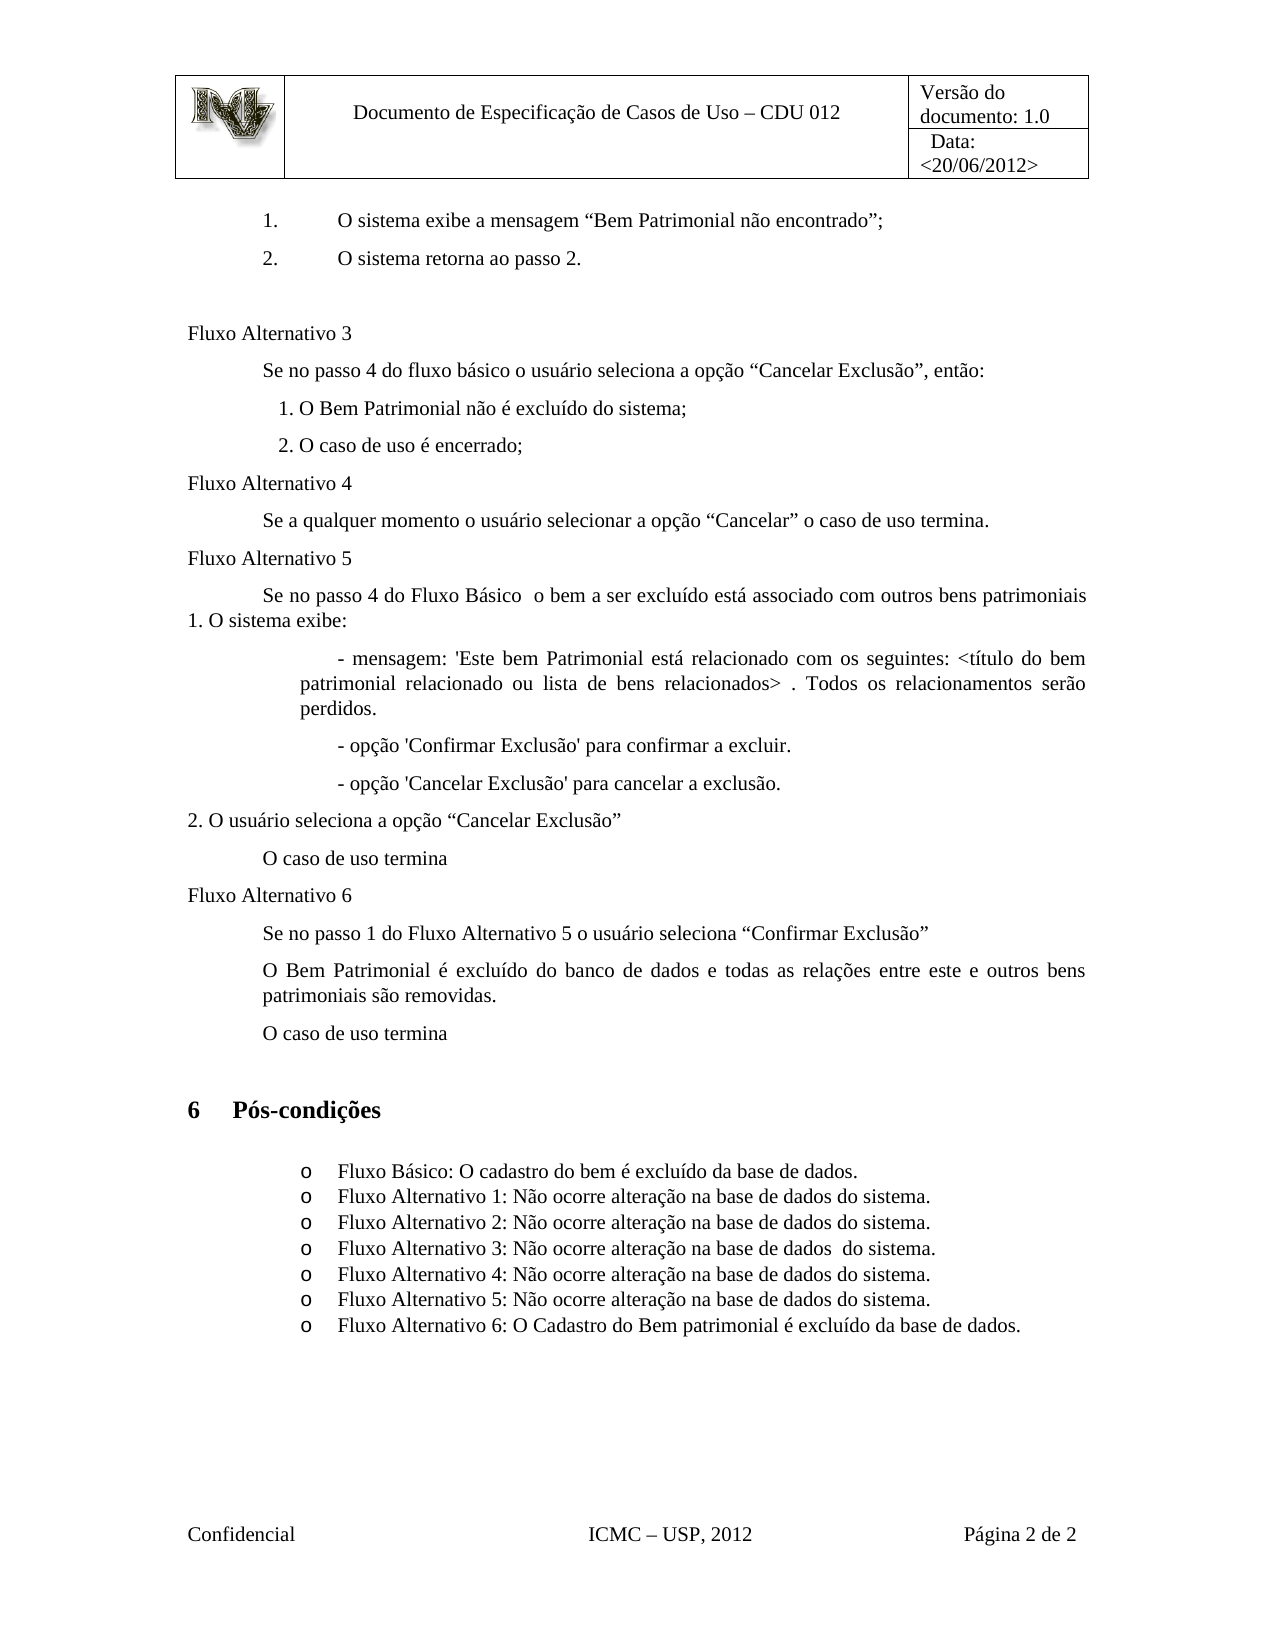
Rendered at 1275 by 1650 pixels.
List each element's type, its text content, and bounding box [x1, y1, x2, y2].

list Fluxo Alternativo 6: O Cadastro do Bem patrimonial é excluído da base de dados. [300, 1313, 1087, 1339]
subtitle Pós-condições [187, 1095, 1087, 1123]
list Fluxo Alternativo 1: Não ocorre alteração na base de dados do sistema. [300, 1184, 1087, 1210]
text Fluxo Alternativo 4 [187, 470, 1087, 495]
list Fluxo Alternativo 5: Não ocorre alteração na base de dados do sistema. [300, 1287, 1087, 1313]
list - opção 'Confirmar Exclusão' para confirmar a excluir. [300, 732, 1087, 757]
text Se no passo 1 do Fluxo Alternativo 5 o usuário seleciona “Confirmar Exclusão” [187, 920, 1087, 945]
text 1. O sistema exibe a mensagem “Bem Patrimonial não encontrado”; [187, 207, 1087, 232]
list O sistema retorna ao passo 2. [187, 245, 1087, 270]
text 2. O caso de uso é encerrado; [187, 432, 1087, 457]
text Se no passo 4 do fluxo básico o usuário seleciona a opção “Cancelar Exclusão”, então: [187, 357, 1087, 382]
list Fluxo Alternativo 2: Não ocorre alteração na base de dados do sistema. [300, 1210, 1087, 1236]
text Se a qualquer momento o usuário selecionar a opção “Cancelar” o caso de uso termina. [187, 507, 1087, 532]
text Fluxo Alternativo 5 [187, 545, 1087, 570]
text Se no passo 4 do Fluxo Básico o bem a ser excluído está associado com outros bens patrimoniais 1. O sistema exibe: [187, 582, 1087, 632]
list Fluxo Alternativo 4: Não ocorre alteração na base de dados do sistema. [300, 1261, 1087, 1287]
text O Bem Patrimonial é excluído do banco de dados e todas as relações entre este e outros bens patrimoniais são removidas. [262, 957, 1087, 1007]
text 1. O Bem Patrimonial não é excluído do sistema; [187, 395, 1087, 420]
list - mensagem: 'Este bem Patrimonial está relacionado com os seguintes: <título do bem patrimonial relacionado ou lista de bens relacionados> . Todos os relacionamentos serão perdidos. [300, 645, 1087, 720]
text 2. O usuário seleciona a opção “Cancelar Exclusão” [187, 807, 1087, 832]
list Fluxo Alternativo 3: Não ocorre alteração na base de dados do sistema. [300, 1236, 1087, 1261]
text Fluxo Alternativo 3 [187, 320, 1087, 345]
text Fluxo Alternativo 6 [187, 882, 1087, 907]
list - opção 'Cancelar Exclusão' para cancelar a exclusão. [300, 770, 1087, 795]
text O caso de uso termina [187, 1020, 1087, 1045]
list Fluxo Básico: O cadastro do bem é excluído da base de dados. [300, 1158, 1087, 1184]
picture [186, 76, 277, 151]
text O caso de uso termina [187, 845, 1087, 870]
